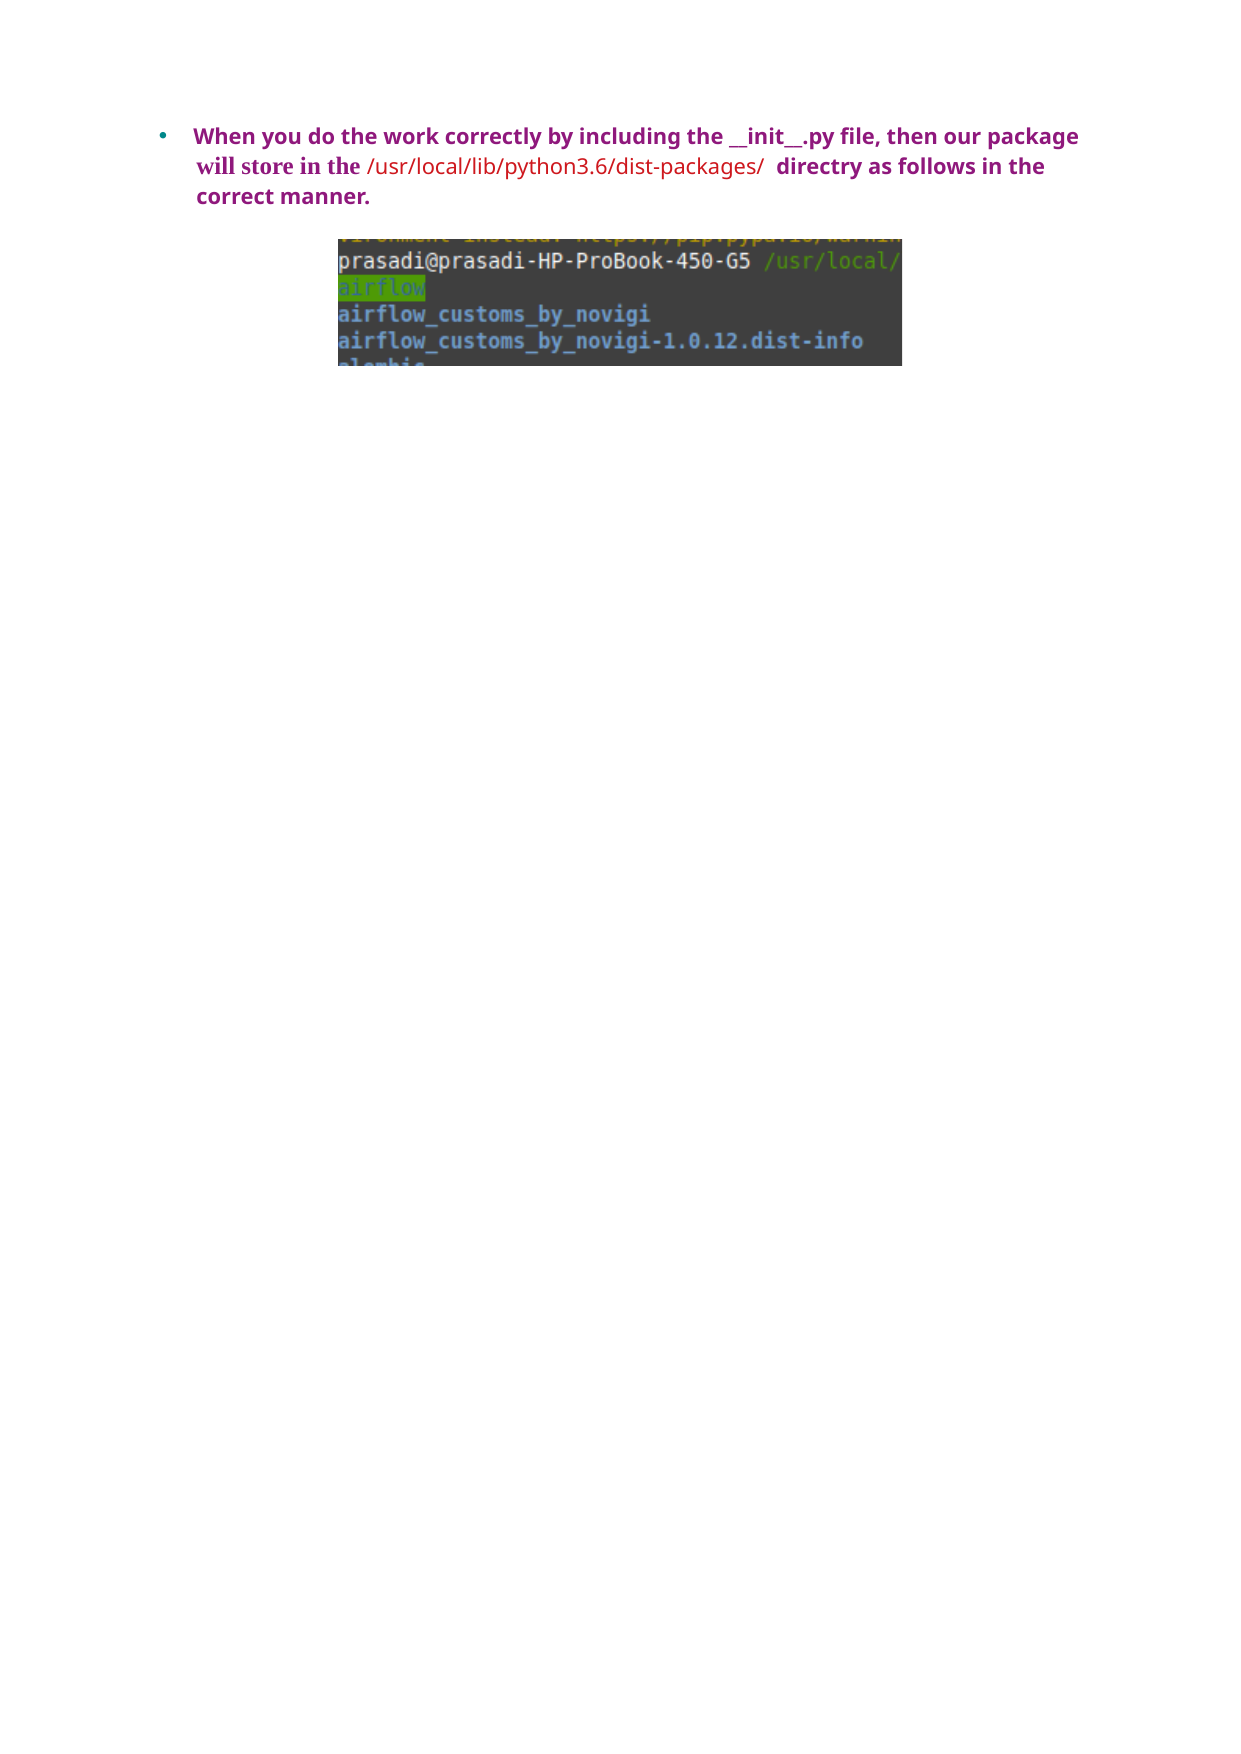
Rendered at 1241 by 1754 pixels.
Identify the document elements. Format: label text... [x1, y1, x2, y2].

list When you do the work correctly by including the __init__.py file, then our package will store in the /usr/local/lib/python3.6/dist-packages/ directry as follows in the correct manner. [156, 118, 1122, 211]
picture [338, 239, 903, 366]
